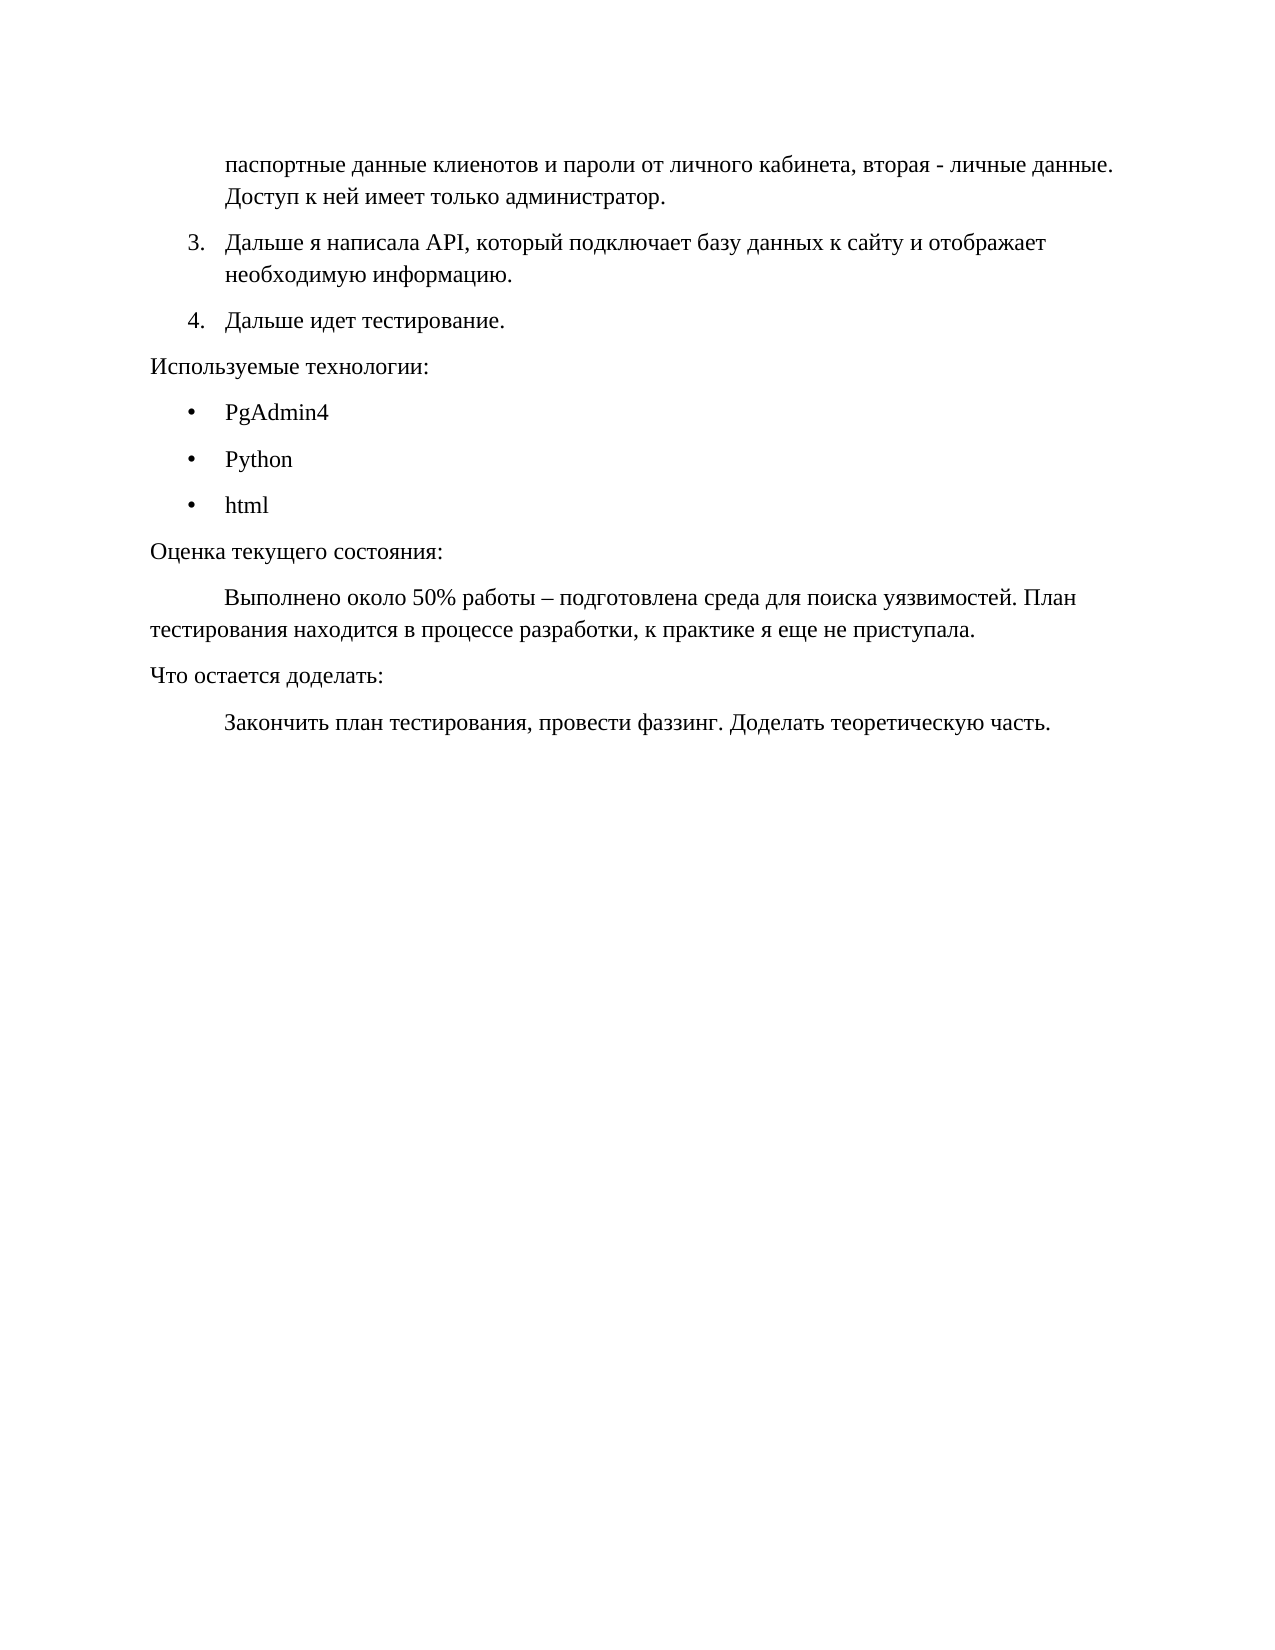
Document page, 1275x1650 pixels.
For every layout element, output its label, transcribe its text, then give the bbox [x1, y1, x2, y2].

list Python [187, 444, 1125, 472]
text Закончить план тестирования, провести фаззинг. Доделать теоретическую часть. [150, 707, 1125, 735]
text Что остается доделать: [150, 661, 1125, 689]
list html [187, 491, 1125, 518]
list Дальше идет тестирование. [187, 306, 1125, 333]
list паспортные данные клиенотов и пароли от личного кабинета, вторая - личные данные. Доступ к ней имеет только администратор. [187, 150, 1125, 209]
text Оценка текущего состояния: [150, 537, 1125, 565]
list Дальше я написала API, который подключает базу данных к сайту и отображает необходимую информацию. [187, 228, 1125, 287]
text Используемые технологии: [150, 352, 1125, 380]
text Выполнено около 50% работы – подготовлена среда для поиска уязвимостей. План тестирования находится в процессе разработки, к практике я еще не приступала. [150, 583, 1125, 643]
list PgAdmin4 [187, 398, 1125, 426]
